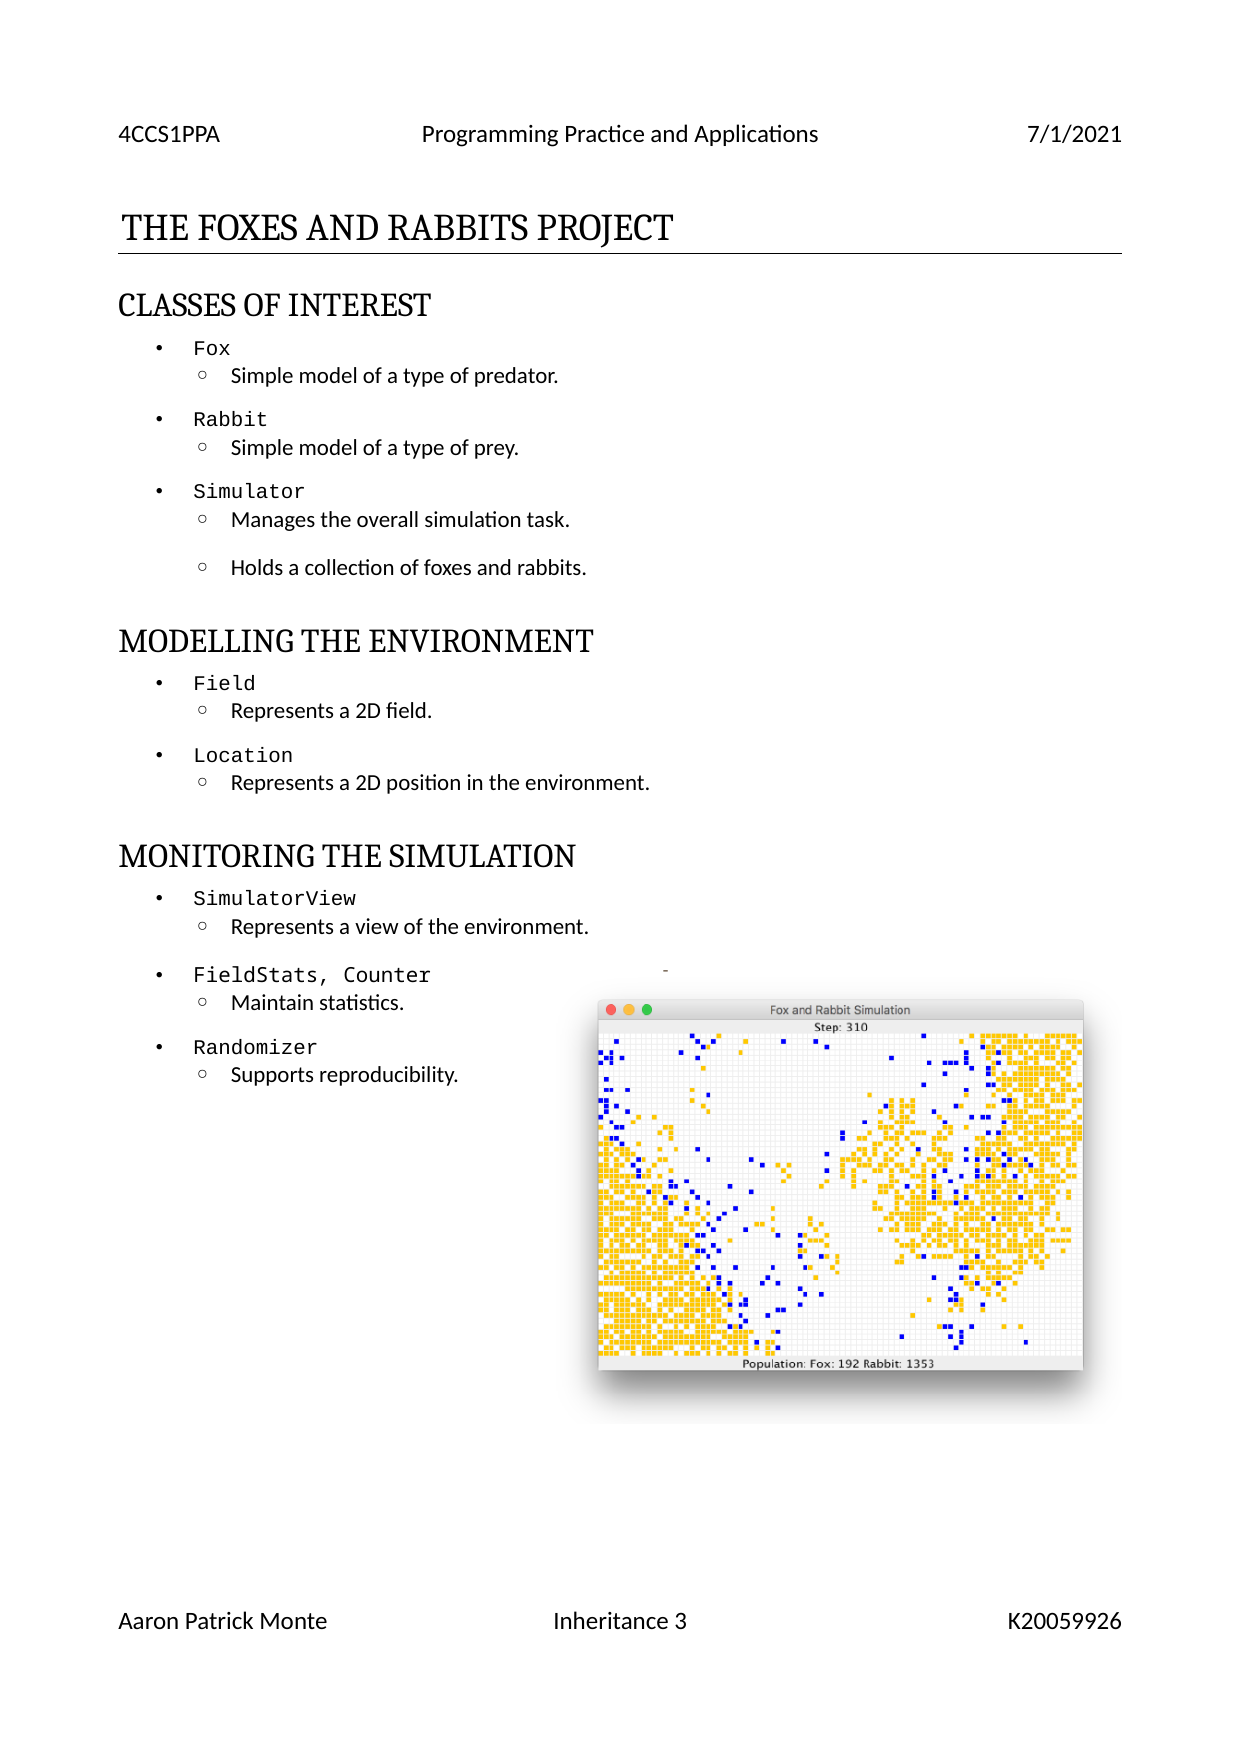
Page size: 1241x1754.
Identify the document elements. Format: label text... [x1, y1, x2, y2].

list Rabbit [156, 409, 1122, 433]
list Simple model of a type of predator. [193, 361, 1122, 389]
list Fox [156, 337, 1122, 361]
list Represents a 2D position in the environment. [193, 768, 1122, 796]
list Represents a 2D field. [193, 696, 1122, 724]
list Supports reproducibility. [193, 1060, 549, 1088]
subtitle Classes of interest [118, 286, 1122, 325]
picture [549, 970, 1123, 1424]
list Randomizer [156, 1037, 549, 1060]
list Field [156, 673, 1122, 696]
subtitle The foxes and rabbits project [118, 203, 1122, 253]
list Simulator [156, 481, 1122, 505]
subtitle Monitoring the simulation [118, 837, 1122, 876]
list SimulatorView [156, 888, 1122, 912]
list Location [156, 744, 1122, 768]
list Represents a view of the environment. [193, 912, 1122, 940]
list FieldStats, Counter [156, 960, 1122, 988]
list Holds a collection of foxes and rabbits. [193, 553, 1122, 581]
list Simple model of a type of prey. [193, 433, 1122, 461]
subtitle Modelling the environment [118, 622, 1122, 660]
list Manages the overall simulation task. [193, 505, 1122, 533]
list Maintain statistics. [193, 988, 549, 1017]
